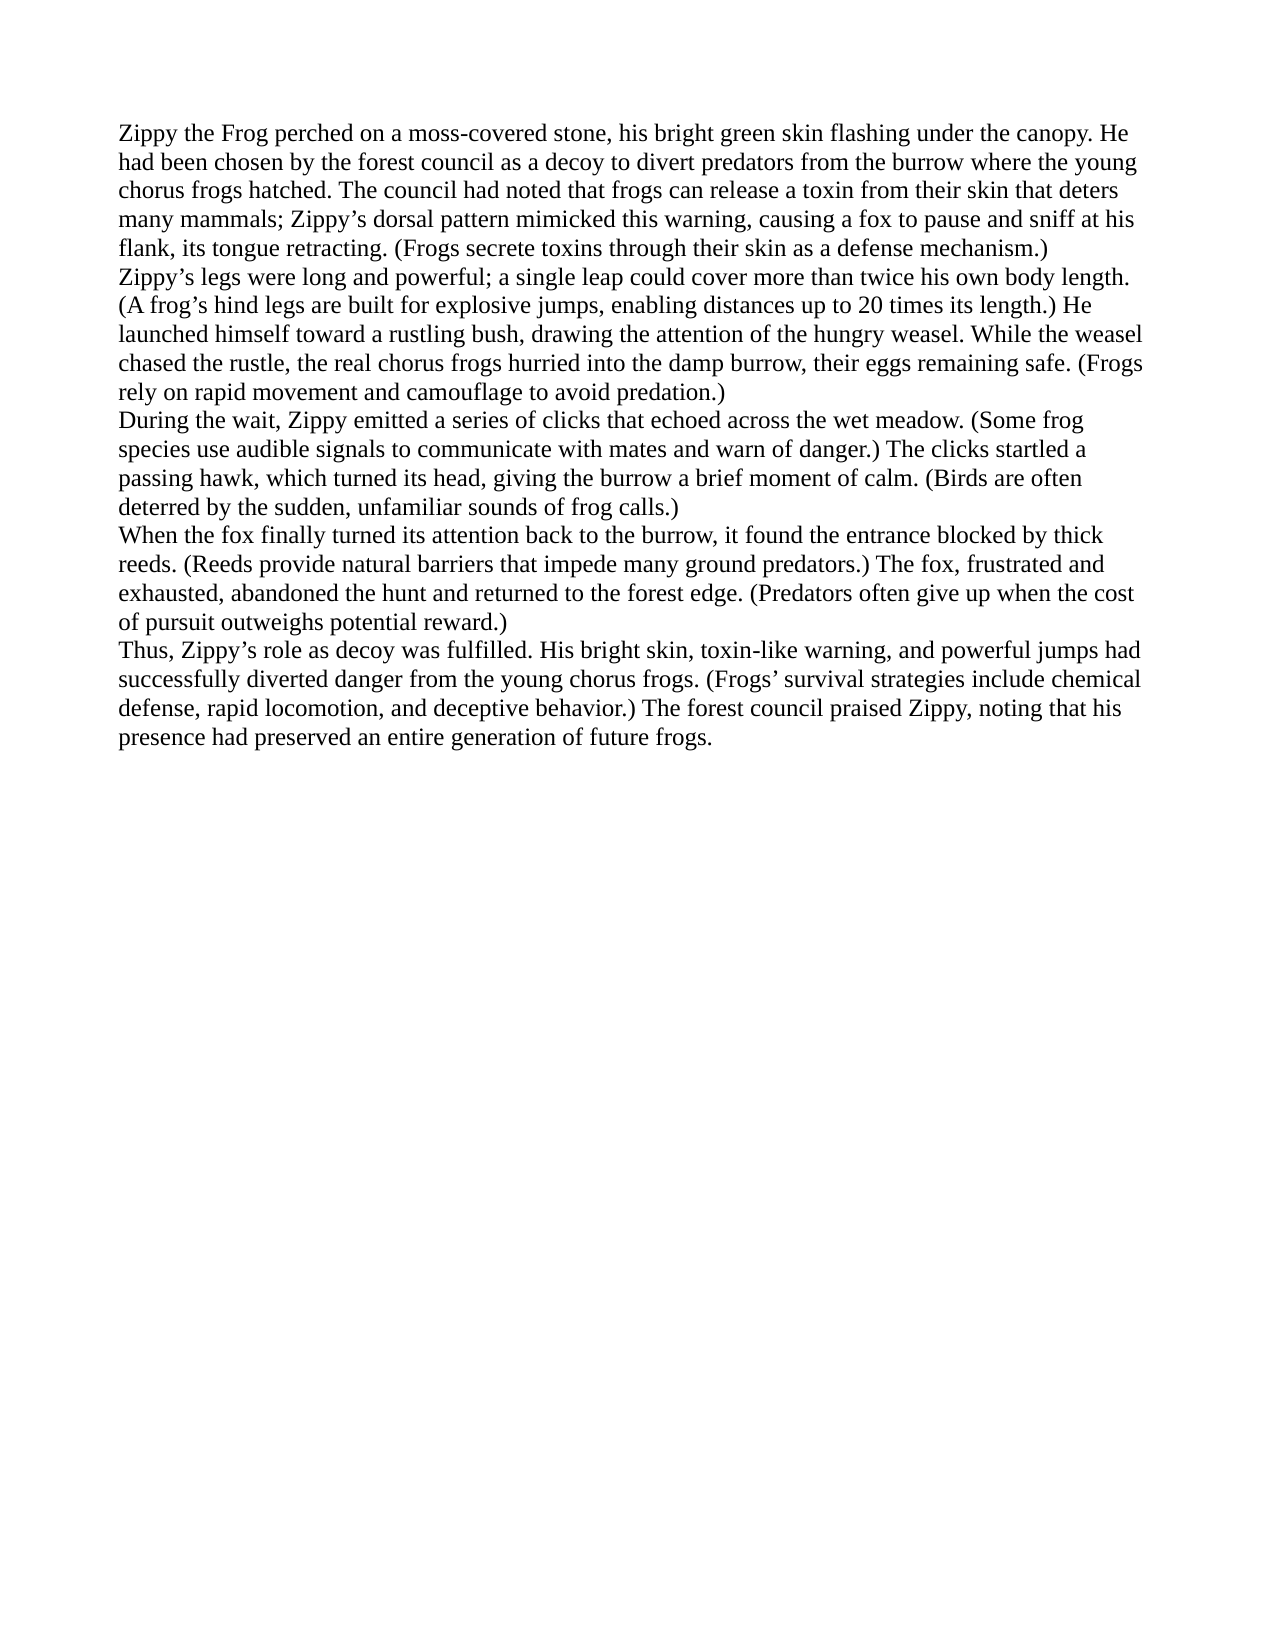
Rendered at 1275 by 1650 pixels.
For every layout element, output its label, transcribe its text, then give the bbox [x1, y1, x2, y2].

text When the fox finally turned its attention back to the burrow, it found the entrance blocked by thick reeds. (Reeds provide natural barriers that impede many ground predators.) The fox, frustrated and exhausted, abandoned the hunt and returned to the forest edge. (Predators often give up when the cost of pursuit outweighs potential reward.) [118, 521, 1157, 636]
text Zippy’s legs were long and powerful; a single leap could cover more than twice his own body length. (A frog’s hind legs are built for explosive jumps, enabling distances up to 20 times its length.) He launched himself toward a rustling bush, drawing the attention of the hungry weasel. While the weasel chased the rustle, the real chorus frogs hurried into the damp burrow, their eggs remaining safe. (Frogs rely on rapid movement and camouflage to avoid predation.) [118, 262, 1157, 406]
text During the wait, Zippy emitted a series of clicks that echoed across the wet meadow. (Some frog species use audible signals to communicate with mates and warn of danger.) The clicks startled a passing hawk, which turned its head, giving the burrow a brief moment of calm. (Birds are often deterred by the sudden, unfamiliar sounds of frog calls.) [118, 406, 1157, 521]
text Zippy the Frog perched on a moss‑covered stone, his bright green skin flashing under the canopy. He had been chosen by the forest council as a decoy to divert predators from the burrow where the young chorus frogs hatched. The council had noted that frogs can release a toxin from their skin that deters many mammals; Zippy’s dorsal pattern mimicked this warning, causing a fox to pause and sniff at his flank, its tongue retracting. (Frogs secrete toxins through their skin as a defense mechanism.) [118, 118, 1157, 262]
text Thus, Zippy’s role as decoy was fulfilled. His bright skin, toxin‑like warning, and powerful jumps had successfully diverted danger from the young chorus frogs. (Frogs’ survival strategies include chemical defense, rapid locomotion, and deceptive behavior.) The forest council praised Zippy, noting that his presence had preserved an entire generation of future frogs. [118, 636, 1157, 751]
